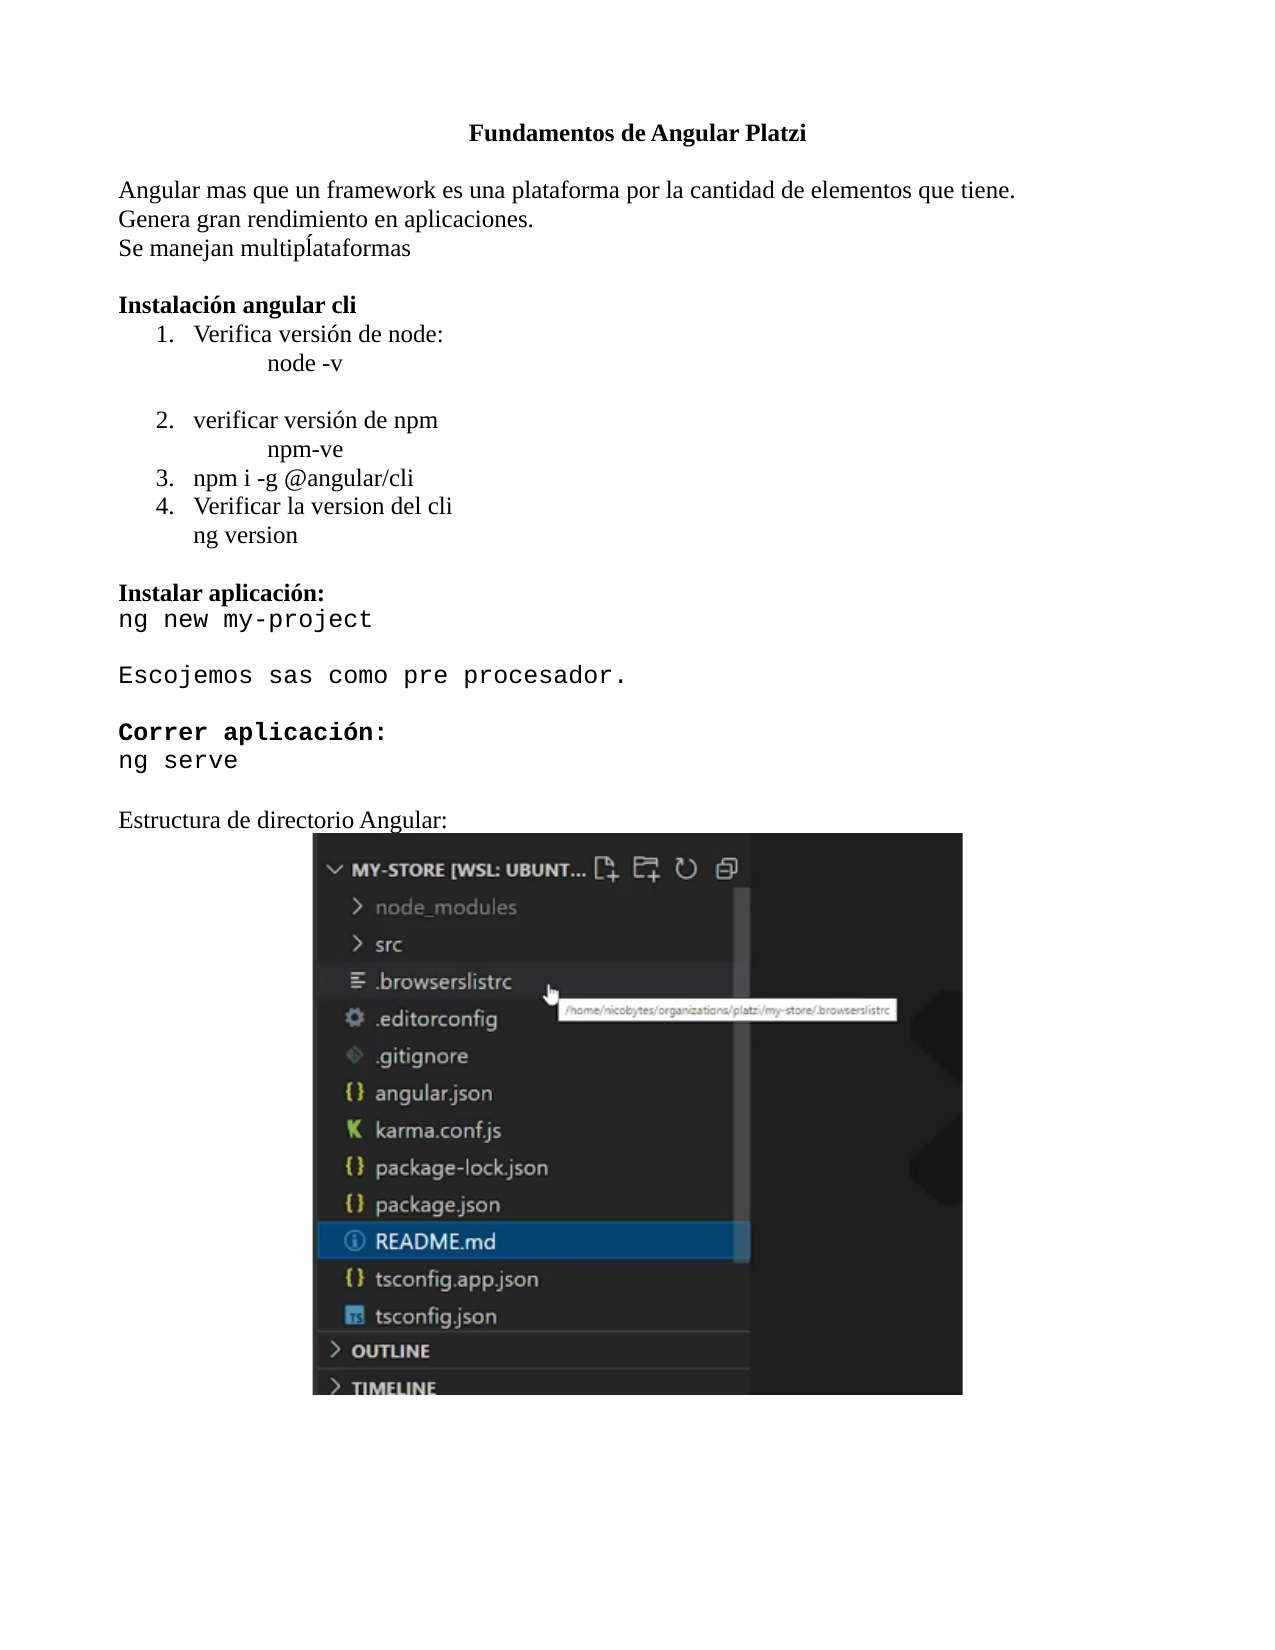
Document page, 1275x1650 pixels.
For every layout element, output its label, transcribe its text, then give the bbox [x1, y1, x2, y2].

list npm i -g @angular/cli [156, 463, 1157, 491]
list npm-ve [156, 434, 1157, 463]
text Fundamentos de Angular Platzi [118, 118, 1157, 147]
text Escojemos sas como pre procesador. [118, 663, 1157, 691]
text ng new my-project [118, 606, 1157, 635]
text ng serve [118, 748, 1157, 776]
list Verifica versión de node: [156, 319, 1157, 348]
list Verificar la version del cli [156, 491, 1157, 520]
list verificar versión de npm [156, 405, 1157, 434]
text Genera gran rendimiento en aplicaciones. [118, 204, 1157, 233]
text Se manejan multipĺataformas [118, 233, 1157, 262]
list ng version [156, 520, 1157, 549]
list node -v [156, 348, 1157, 376]
text Angular mas que un framework es una plataforma por la cantidad de elementos que tiene. [118, 176, 1157, 204]
text Estructura de directorio Angular: [118, 805, 1157, 834]
text Instalar aplicación: [118, 578, 1157, 606]
text Correr aplicación: [118, 720, 1157, 748]
picture [312, 833, 963, 1395]
text Instalación angular cli [118, 290, 1157, 319]
